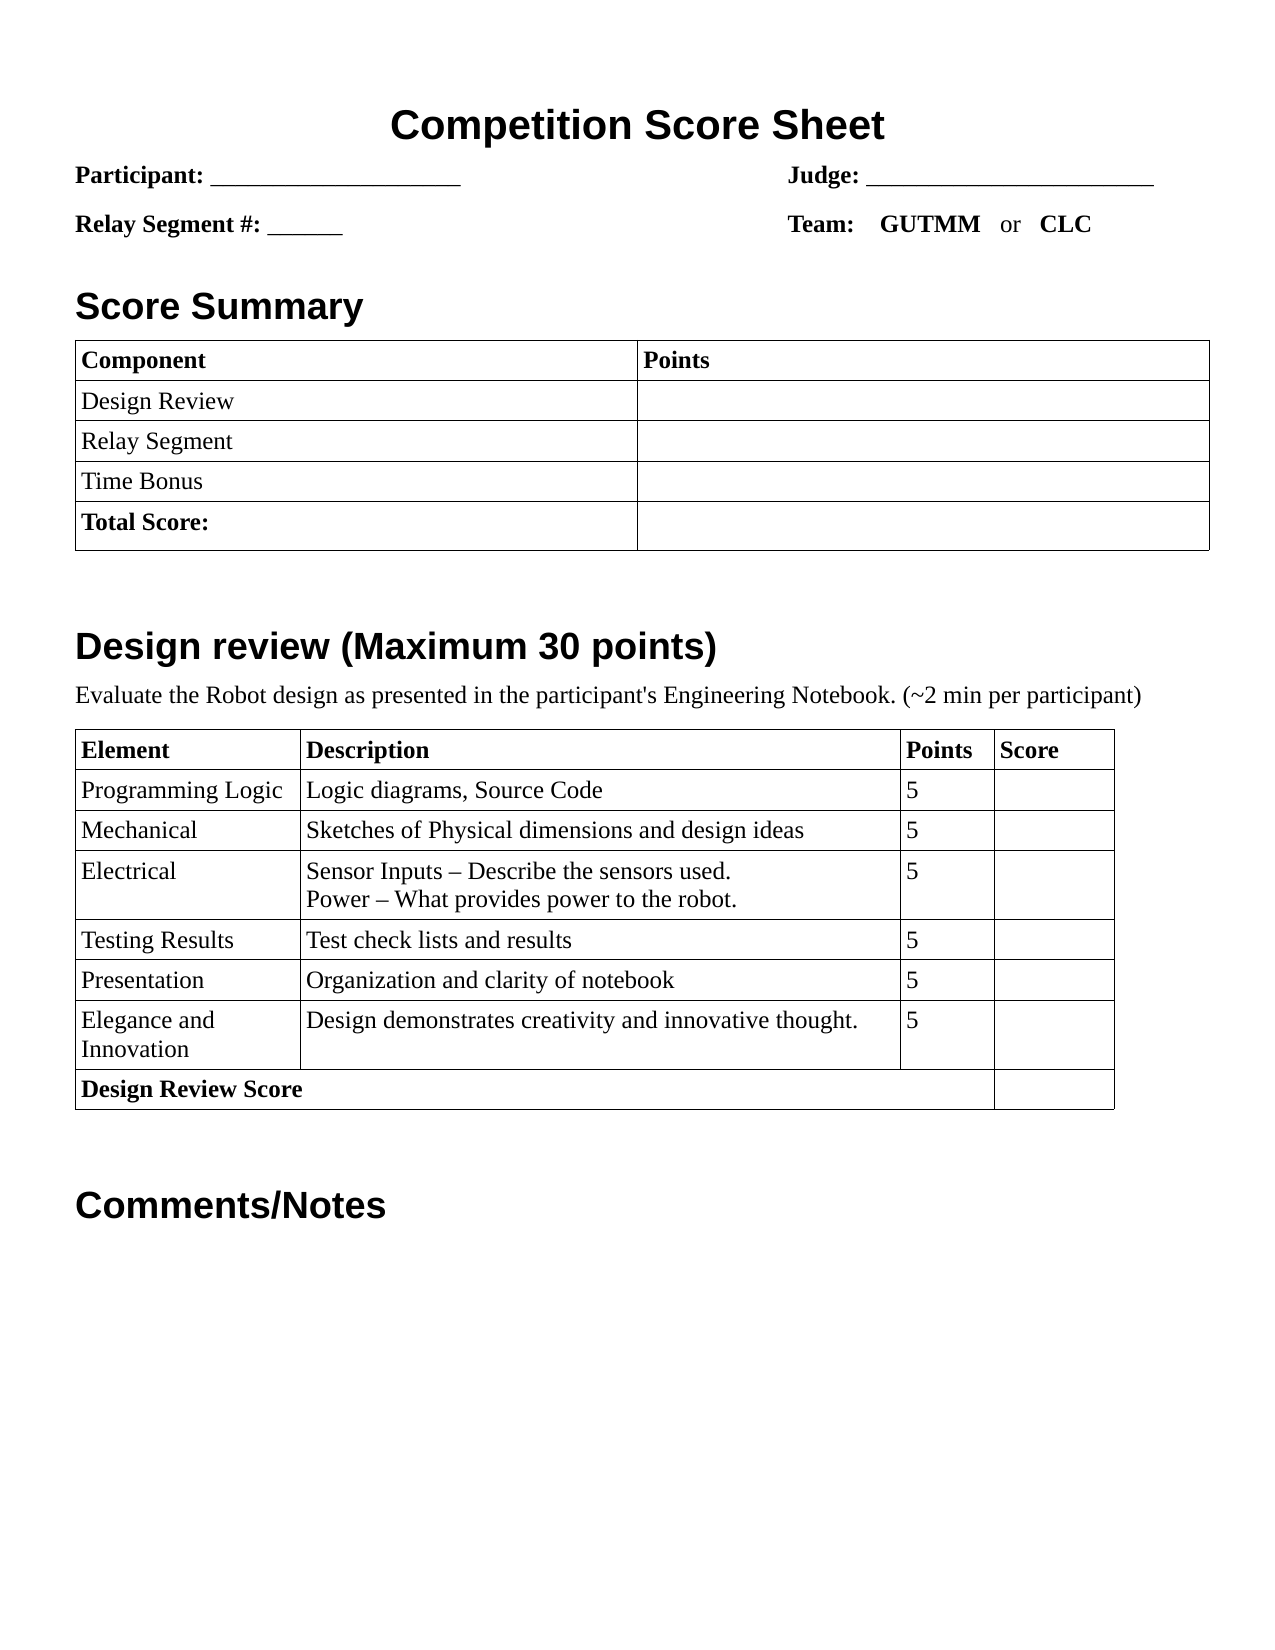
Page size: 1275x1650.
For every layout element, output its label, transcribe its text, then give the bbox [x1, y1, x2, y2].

table_cell Relay Segment [76, 421, 637, 461]
table_cell [995, 920, 1114, 959]
table_header Component [76, 341, 637, 380]
table_cell [638, 462, 1209, 501]
table_cell [995, 1001, 1114, 1069]
text Evaluate the Robot design as presented in the participant's Engineering Notebook. (~2 min per participant) [75, 680, 1200, 709]
table_cell [638, 421, 1209, 461]
title Competition Score Sheet [75, 100, 1200, 148]
table_cell Logic diagrams, Source Code [301, 770, 900, 810]
subtitle Comments/Notes [75, 1183, 1200, 1227]
table_cell Mechanical [76, 811, 300, 850]
table_cell [638, 381, 1209, 420]
table_cell Design demonstrates creativity and innovative thought. [301, 1001, 900, 1069]
table_cell [638, 502, 1209, 550]
table_cell Organization and clarity of notebook [301, 960, 900, 1000]
table_cell Presentation [76, 960, 300, 1000]
table_cell Time Bonus [76, 462, 637, 501]
table_cell Programming Logic [76, 770, 300, 810]
table_cell Design Review [76, 381, 637, 420]
subtitle Design review (Maximum 30 points) [75, 624, 1200, 667]
table_cell Elegance and Innovation [76, 1001, 300, 1069]
table_cell [995, 811, 1114, 850]
table_header Points [638, 341, 1209, 380]
table_cell Sketches of Physical dimensions and design ideas [301, 811, 900, 850]
table_header Points [901, 730, 994, 769]
table_cell [995, 851, 1114, 919]
text Relay Segment #: ______ Team: GUTMM or CLC [75, 209, 1200, 238]
table_cell Total Score: [76, 502, 637, 550]
table_cell Testing Results [76, 920, 300, 959]
table_cell Electrical [76, 851, 300, 919]
table_cell Design Review Score [76, 1070, 994, 1109]
table_header Description [301, 730, 900, 769]
text Participant: ____________________ Judge: _______________________ [75, 160, 1200, 189]
table_cell 5 [901, 920, 994, 959]
table_header Score [995, 730, 1114, 769]
subtitle Score Summary [75, 283, 1200, 327]
table_cell Sensor Inputs – Describe the sensors used. Power – What provides power to the robot. [301, 851, 900, 919]
table_cell [995, 960, 1114, 1000]
table_cell [995, 1070, 1114, 1109]
table_cell 5 [901, 1001, 994, 1069]
table_cell 5 [901, 811, 994, 850]
table_cell Test check lists and results [301, 920, 900, 959]
table_cell [995, 770, 1114, 810]
table_header Element [76, 730, 300, 769]
table_cell 5 [901, 960, 994, 1000]
table_cell 5 [901, 770, 994, 810]
table_cell 5 [901, 851, 994, 919]
